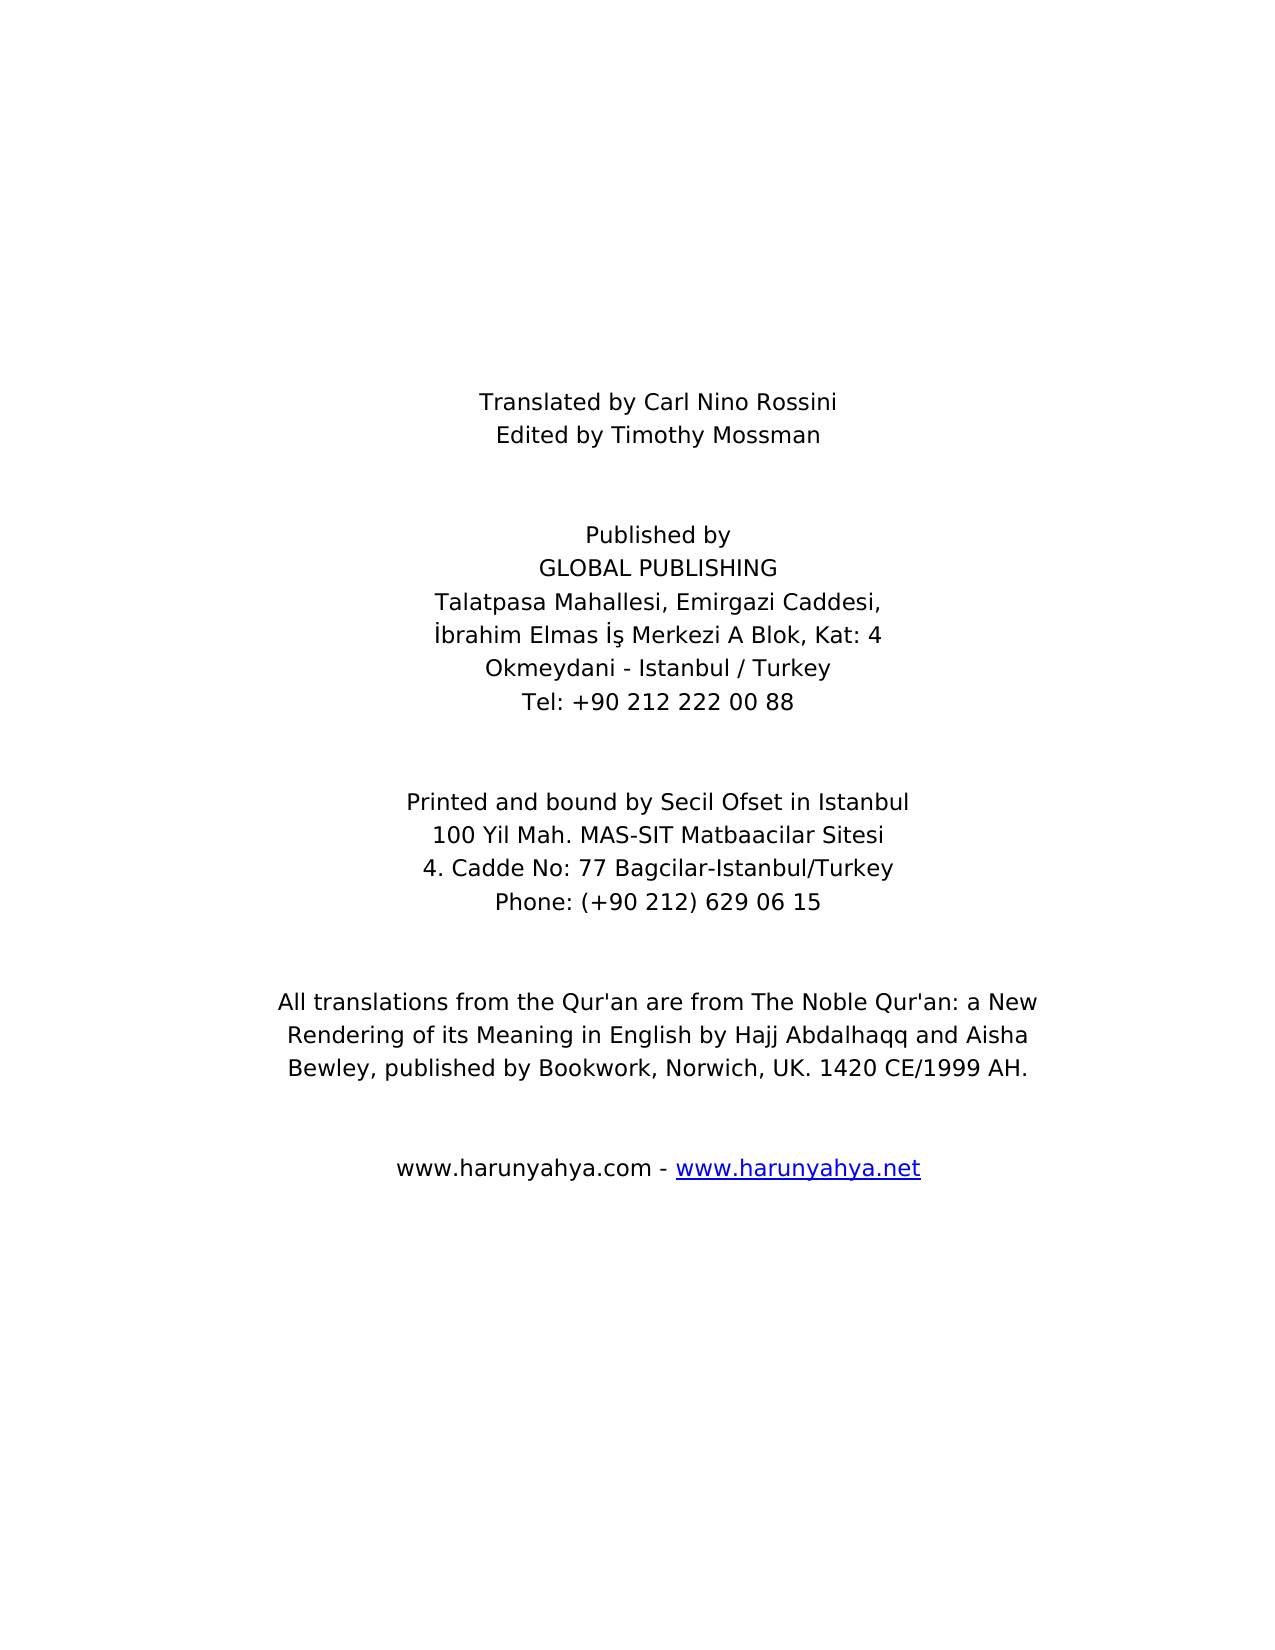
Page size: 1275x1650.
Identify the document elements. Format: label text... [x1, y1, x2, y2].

text Translated by Carl Nino Rossini [187, 383, 1070, 417]
text Printed and bound by Secil Ofset in Istanbul [187, 783, 1070, 817]
text 100 Yil Mah. MAS-SIT Matbaacilar Sitesi [187, 817, 1070, 850]
text Published by [187, 517, 1070, 550]
text Talatpasa Mahallesi, Emirgazi Caddesi, [187, 583, 1070, 617]
text GLOBAL PUBLISHING [187, 550, 1070, 583]
text www.harunyahya.com - www.harunyahya.net [187, 1150, 1070, 1183]
text Tel: +90 212 222 00 88 [187, 683, 1070, 717]
text İbrahim Elmas İş Merkezi A Blok, Kat: 4 [187, 617, 1070, 650]
text Okmeydani - Istanbul / Turkey [187, 650, 1070, 683]
text 4. Cadde No: 77 Bagcilar-Istanbul/Turkey [187, 850, 1070, 883]
text All translations from the Qur'an are from The Noble Qur'an: a New Rendering of its Meaning in English by Hajj Abdalhaqq and Aisha Bewley, published by Bookwork, Norwich, UK. 1420 CE/1999 AH. [247, 983, 1070, 1083]
text Edited by Timothy Mossman [187, 417, 1070, 450]
text Phone: (+90 212) 629 06 15 [187, 883, 1070, 917]
